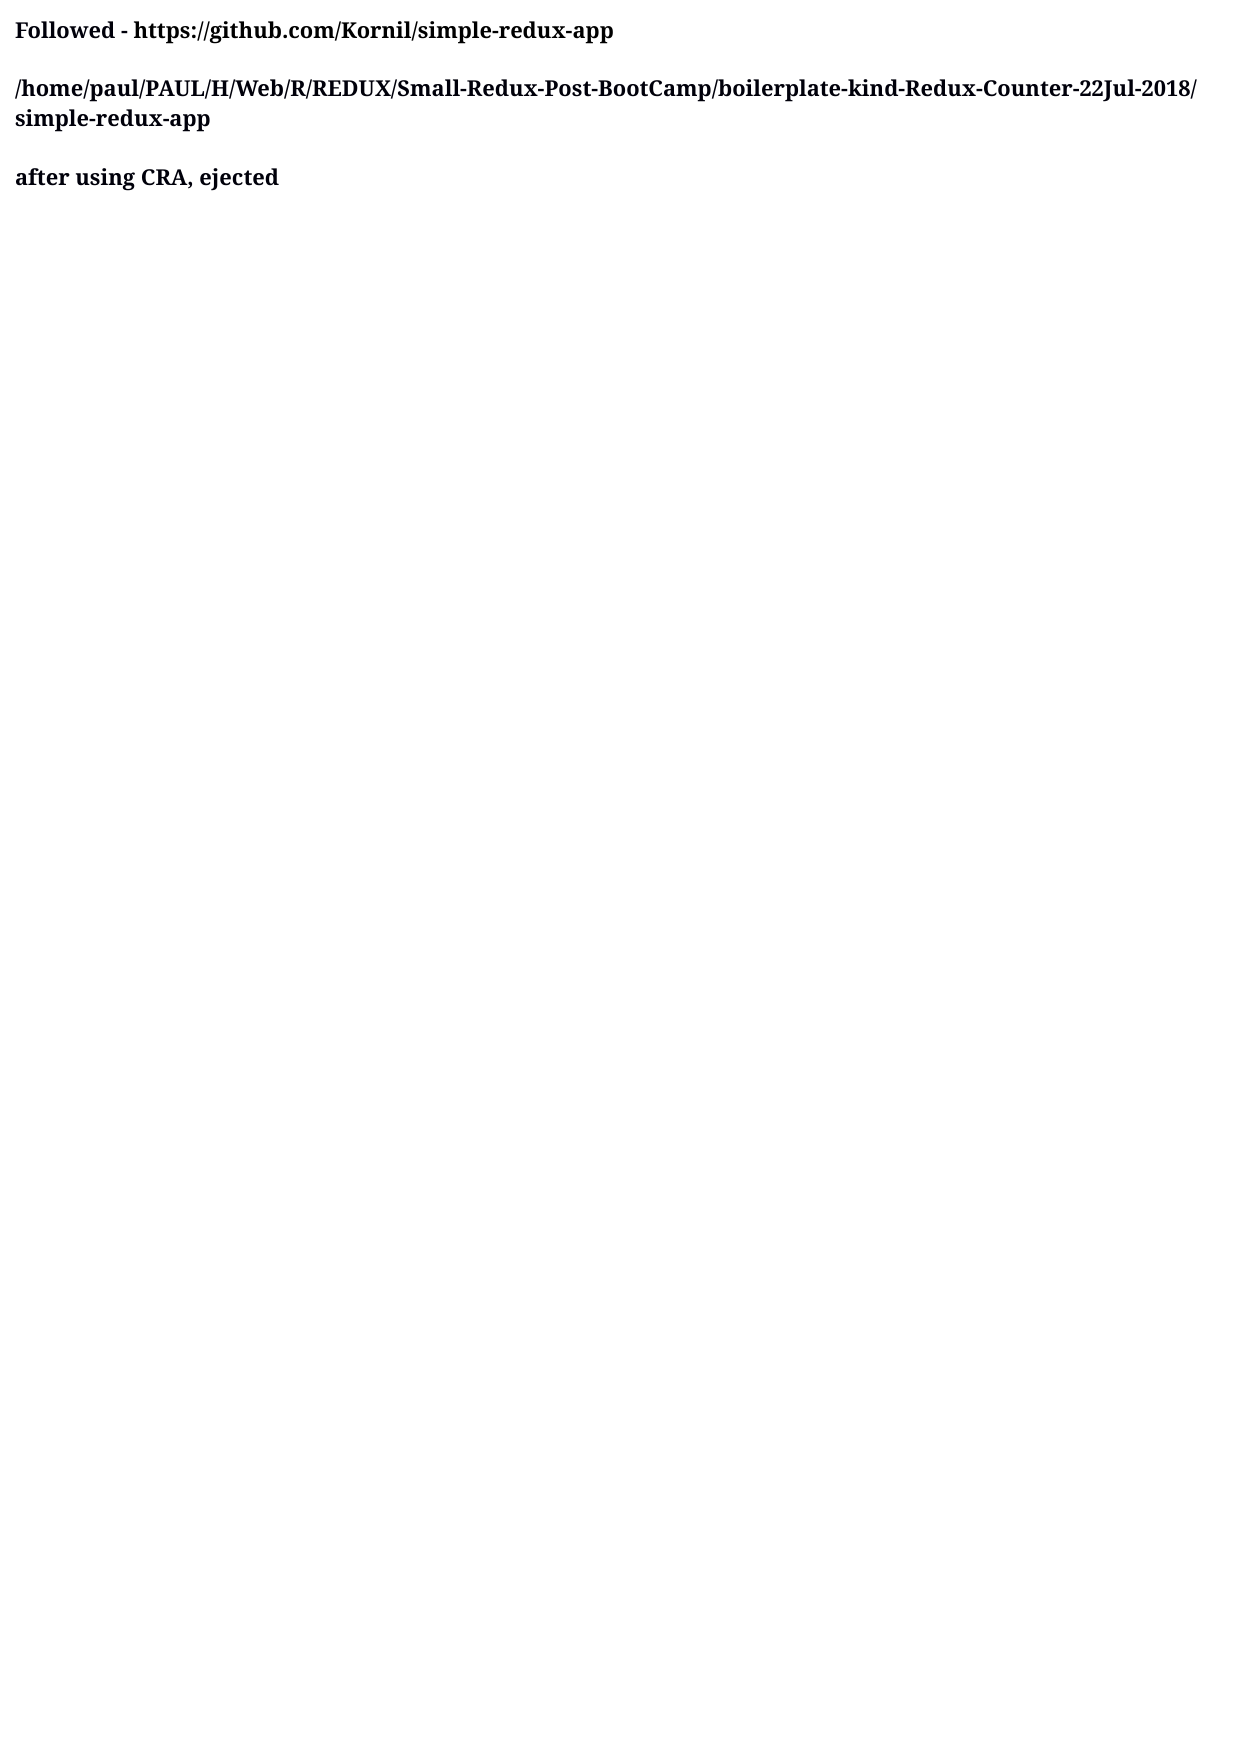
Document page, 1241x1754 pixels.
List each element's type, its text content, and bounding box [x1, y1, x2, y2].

text Followed - https://github.com/Kornil/simple-redux-app [15, 15, 1225, 44]
text after using CRA, ejected [15, 162, 1225, 191]
text /home/paul/PAUL/H/Web/R/REDUX/Small-Redux-Post-BootCamp/boilerplate-kind-Redux-Counter-22Jul-2018/simple-redux-app [15, 73, 1225, 133]
